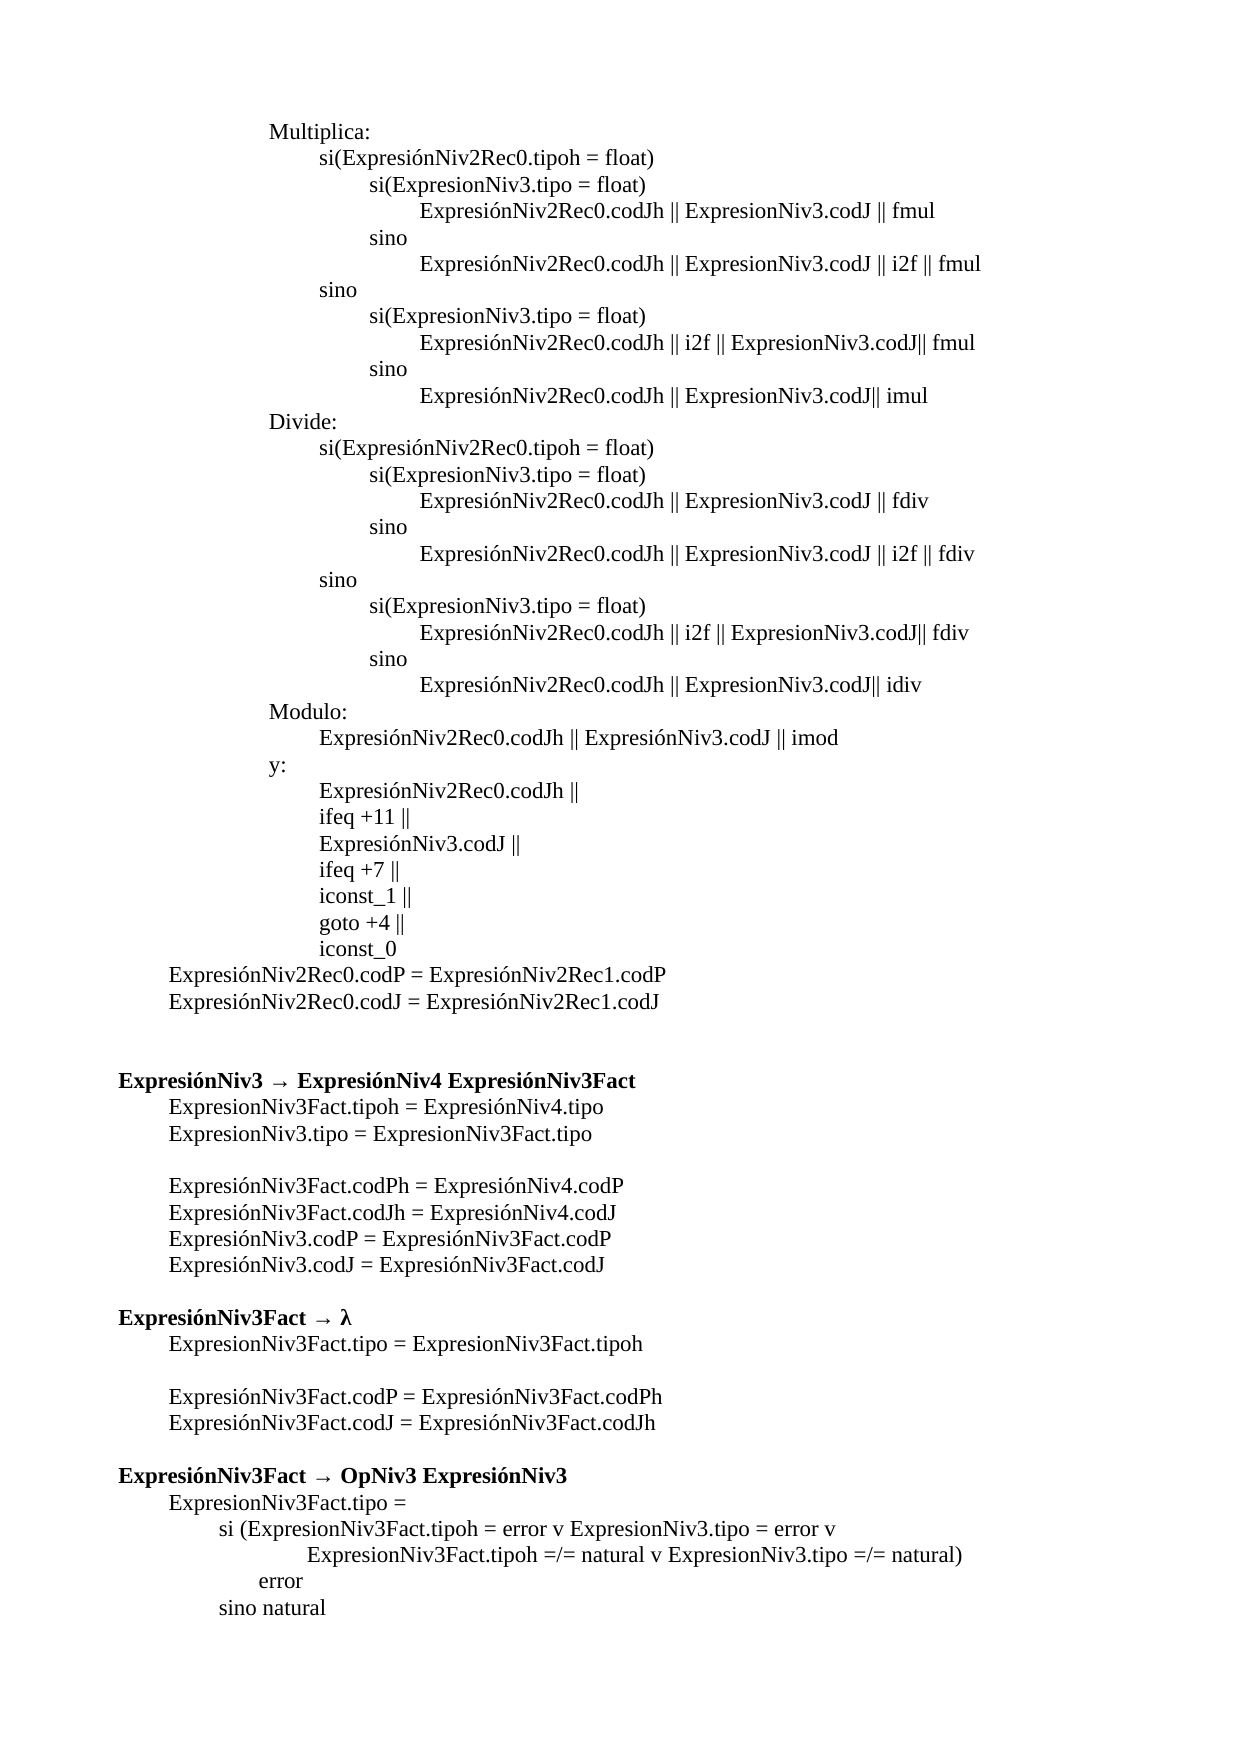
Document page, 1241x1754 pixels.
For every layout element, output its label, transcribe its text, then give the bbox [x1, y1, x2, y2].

text ExpresiónNiv2Rec0.codJh || i2f || ExpresionNiv3.codJ|| fdiv [118, 619, 1122, 645]
text ExpresiónNiv2Rec0.codJh || i2f || ExpresionNiv3.codJ|| fmul [118, 329, 1122, 355]
text ExpresiónNiv2Rec0.codJh || ExpresionNiv3.codJ || i2f || fdiv [118, 540, 1122, 566]
text sino natural [118, 1594, 1122, 1620]
text si (ExpresionNiv3Fact.tipoh = error v ExpresionNiv3.tipo = error v [118, 1515, 1122, 1541]
text goto +4 || [118, 909, 1122, 935]
text ExpresiónNiv3.codJ = ExpresiónNiv3Fact.codJ [118, 1251, 1122, 1278]
text ExpresiónNiv3Fact → OpNiv3 ExpresiónNiv3 [118, 1462, 1122, 1488]
text ExpresiónNiv2Rec0.codJh || ExpresiónNiv3.codJ || imod [118, 724, 1122, 751]
text Divide: [118, 408, 1122, 434]
text ExpresiónNiv3.codJ || [118, 830, 1122, 856]
text si(ExpresionNiv3.tipo = float) [118, 303, 1122, 329]
text sino [118, 645, 1122, 672]
text ExpresionNiv3Fact.tipo = [118, 1488, 1122, 1515]
text ExpresionNiv3Fact.tipoh =/= natural v ExpresionNiv3.tipo =/= natural) [118, 1541, 1122, 1568]
text ifeq +7 || [118, 856, 1122, 882]
text ExpresiónNiv2Rec0.codJh || ExpresionNiv3.codJ || i2f || fmul [118, 250, 1122, 276]
text Modulo: [118, 698, 1122, 724]
text si(ExpresionNiv3.tipo = float) [118, 592, 1122, 619]
text ifeq +11 || [118, 803, 1122, 830]
text iconst_1 || [118, 882, 1122, 909]
text sino [118, 566, 1122, 592]
text ExpresiónNiv3Fact.codPh = ExpresiónNiv4.codP [118, 1172, 1122, 1199]
text ExpresiónNiv3.codP = ExpresiónNiv3Fact.codP [118, 1225, 1122, 1251]
text ExpresionNiv3Fact.tipoh = ExpresiónNiv4.tipo [118, 1093, 1122, 1119]
text ExpresiónNiv3Fact.codJh = ExpresiónNiv4.codJ [118, 1199, 1122, 1225]
text ExpresiónNiv3Fact.codP = ExpresiónNiv3Fact.codPh [118, 1383, 1122, 1409]
text ExpresionNiv3.tipo = ExpresionNiv3Fact.tipo [118, 1119, 1122, 1146]
text si(ExpresiónNiv2Rec0.tipoh = float) [118, 434, 1122, 461]
text y: [118, 751, 1122, 777]
text ExpresiónNiv2Rec0.codJh || [118, 777, 1122, 803]
text sino [118, 223, 1122, 250]
text ExpresiónNiv2Rec0.codJ = ExpresiónNiv2Rec1.codJ [118, 988, 1122, 1014]
text ExpresionNiv3Fact.tipo = ExpresionNiv3Fact.tipoh [118, 1330, 1122, 1357]
text ExpresiónNiv2Rec0.codJh || ExpresionNiv3.codJ || fdiv [118, 487, 1122, 513]
text sino [118, 513, 1122, 540]
text ExpresiónNiv2Rec0.codJh || ExpresionNiv3.codJ || fmul [118, 197, 1122, 223]
text si(ExpresionNiv3.tipo = float) [118, 171, 1122, 197]
text sino [118, 355, 1122, 382]
text ExpresiónNiv3 → ExpresiónNiv4 ExpresiónNiv3Fact [118, 1067, 1122, 1093]
text ExpresiónNiv3Fact → λ [118, 1304, 1122, 1330]
text si(ExpresionNiv3.tipo = float) [118, 461, 1122, 487]
text sino [118, 276, 1122, 303]
text ExpresiónNiv2Rec0.codJh || ExpresionNiv3.codJ|| imul [118, 382, 1122, 408]
text ExpresiónNiv3Fact.codJ = ExpresiónNiv3Fact.codJh [118, 1409, 1122, 1436]
text Multiplica: [118, 118, 1122, 144]
text iconst_0 [118, 935, 1122, 961]
text ExpresiónNiv2Rec0.codP = ExpresiónNiv2Rec1.codP [118, 961, 1122, 988]
text error [118, 1568, 1122, 1594]
text ExpresiónNiv2Rec0.codJh || ExpresionNiv3.codJ|| idiv [118, 672, 1122, 698]
text si(ExpresiónNiv2Rec0.tipoh = float) [118, 144, 1122, 171]
